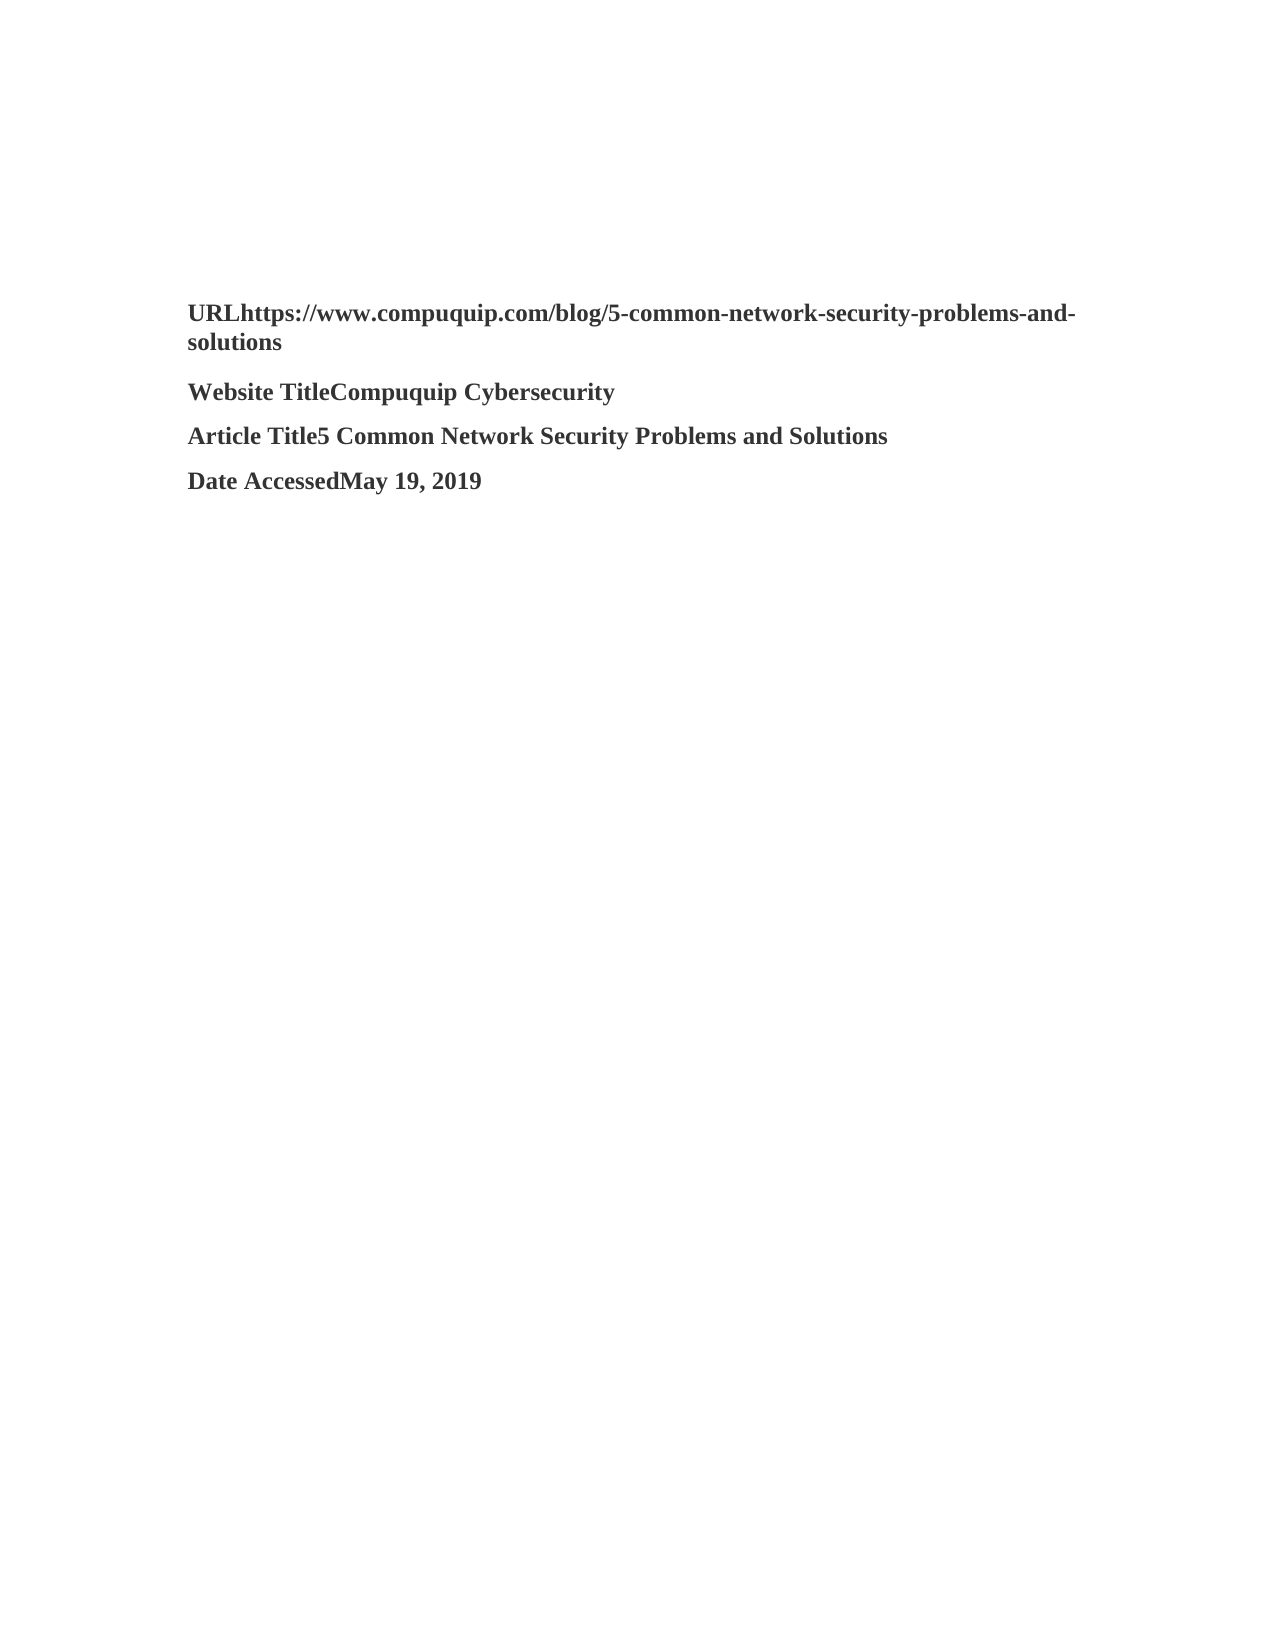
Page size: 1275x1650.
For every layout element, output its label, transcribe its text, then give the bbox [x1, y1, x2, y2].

text URLhttps://www.compuquip.com/blog/5-common-network-security-problems-and-solutions [187, 299, 1087, 356]
text Website TitleCompuquip Cybersecurity [187, 377, 1087, 406]
text Date AccessedMay 19, 2019 [187, 466, 1087, 494]
text Article Title5 Common Network Security Problems and Solutions [187, 421, 1087, 450]
